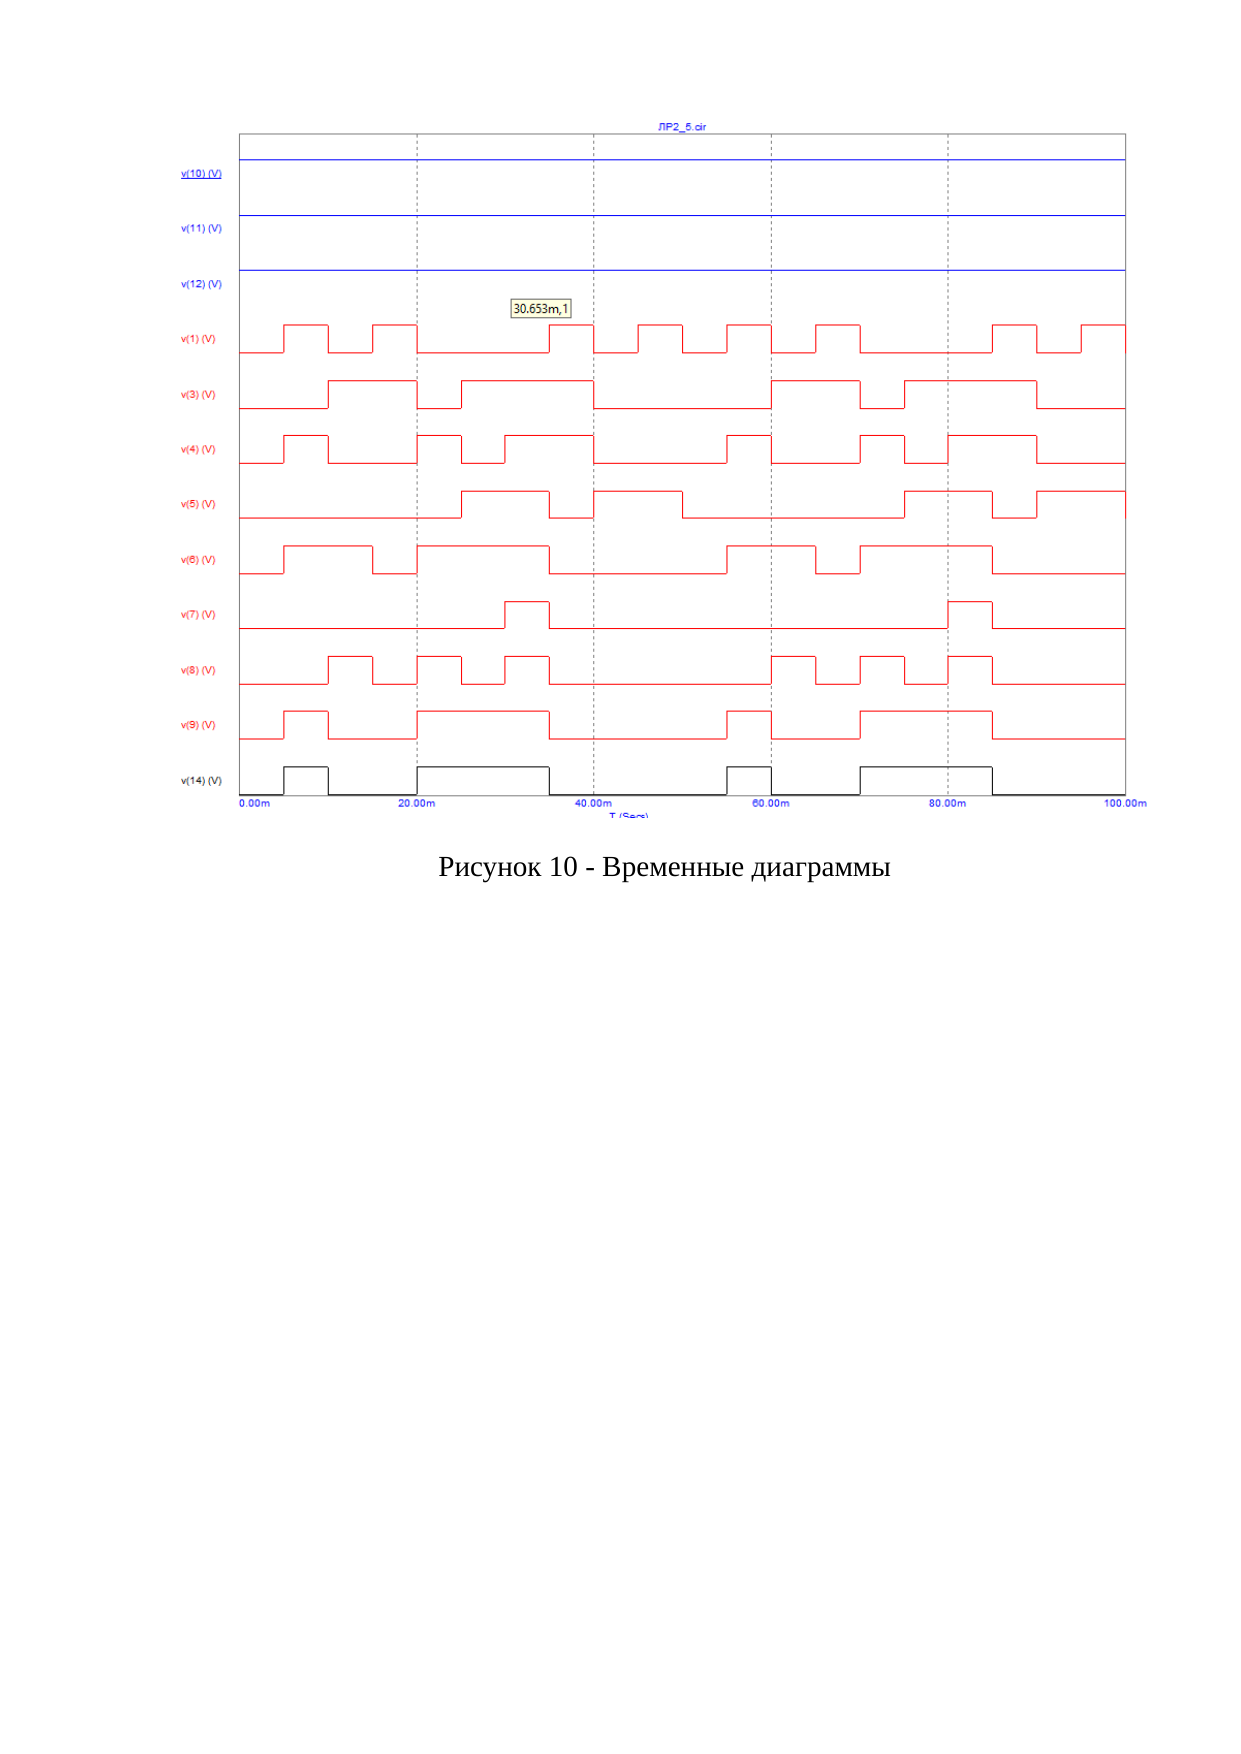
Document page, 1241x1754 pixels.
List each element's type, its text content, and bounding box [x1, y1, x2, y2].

picture [177, 118, 1152, 818]
text Рисунок 10 - Временные диаграммы [177, 849, 1152, 882]
